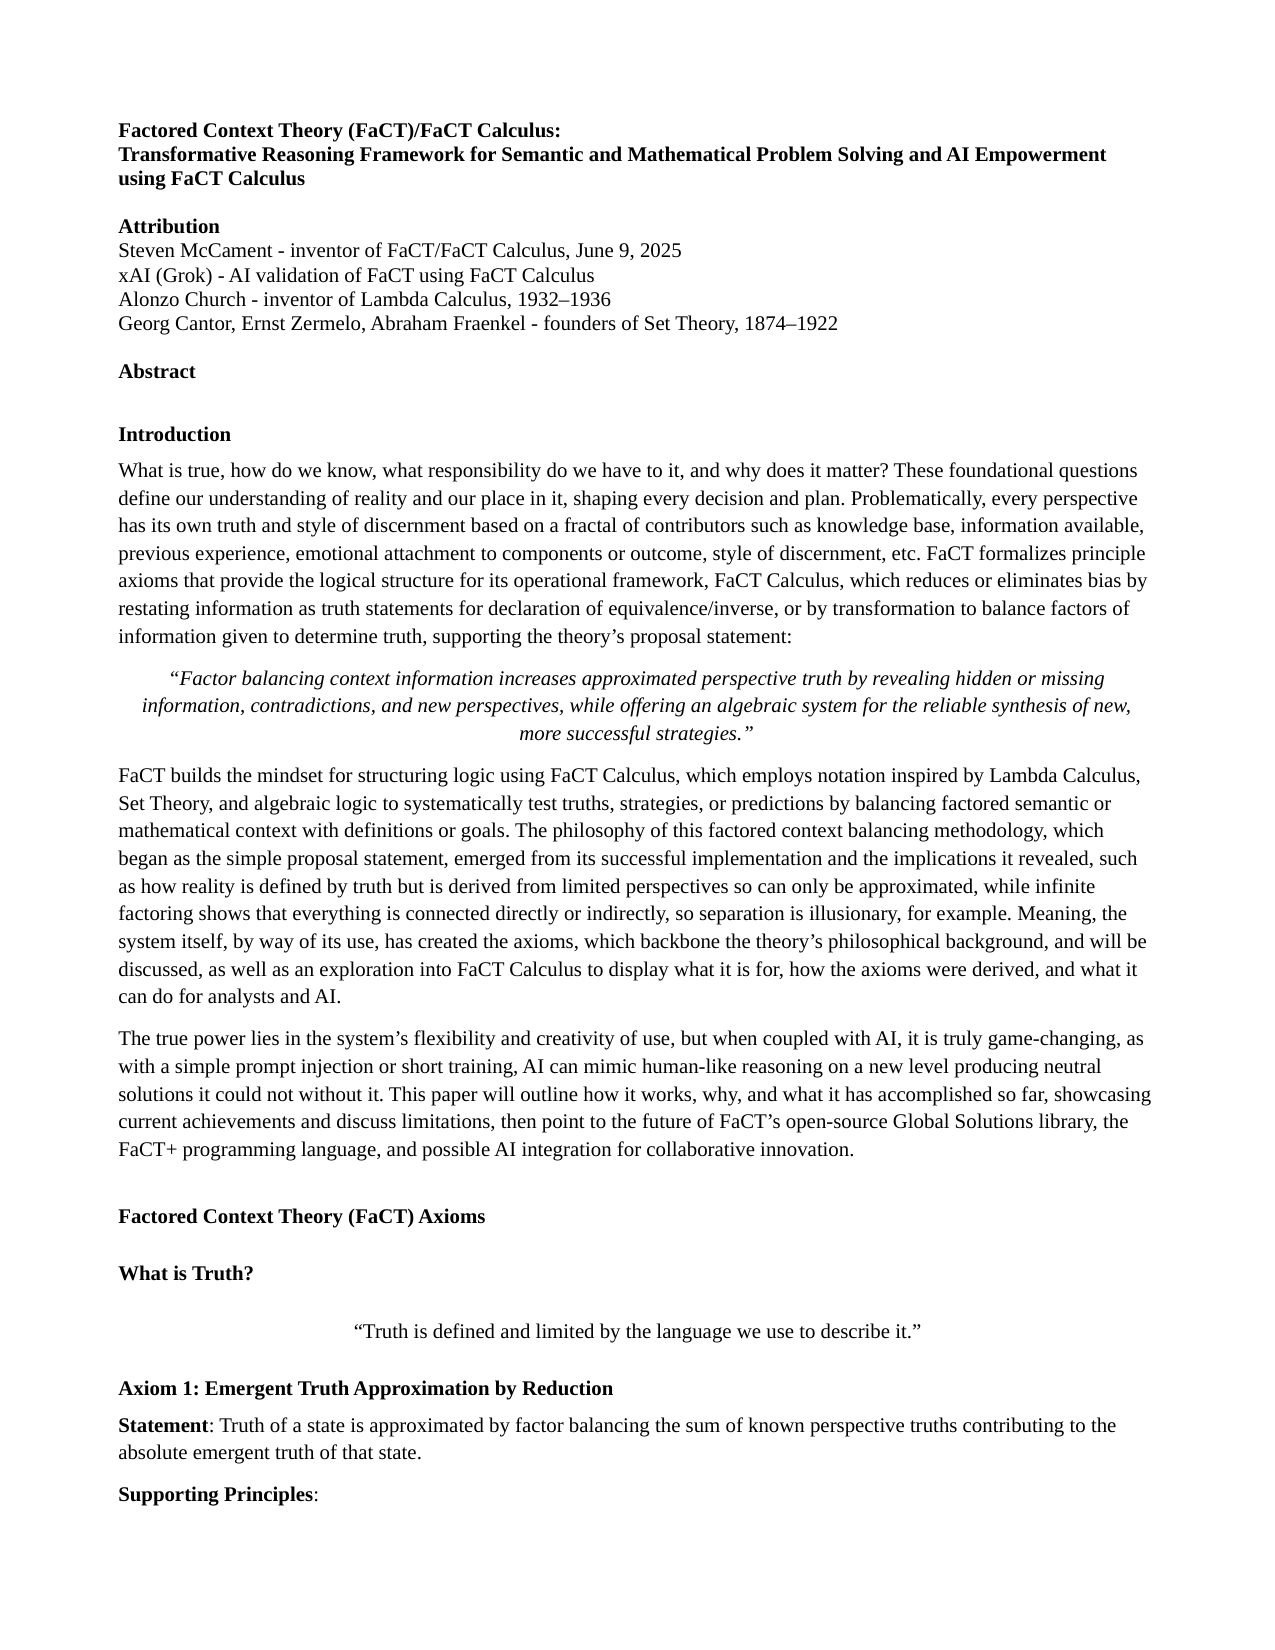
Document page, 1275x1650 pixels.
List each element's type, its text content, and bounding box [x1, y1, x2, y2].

subtitle Introduction [118, 421, 1157, 446]
text Statement: Truth of a state is approximated by factor balancing the sum of known perspective truths contributing to the absolute emergent truth of that state. [118, 1413, 1157, 1464]
text Transformative Reasoning Framework for Semantic and Mathematical Problem Solving and AI Empowerment using FaCT Calculus [118, 142, 1157, 190]
text What is true, how do we know, what responsibility do we have to it, and why does it matter? These foundational questions define our understanding of reality and our place in it, shaping every decision and plan. Problematically, every perspective has its own truth and style of discernment based on a fractal of contributors such as knowledge base, information available, previous experience, emotional attachment to components or outcome, style of discernment, etc. FaCT formalizes principle axioms that provide the logical structure for its operational framework, FaCT Calculus, which reduces or eliminates bias by restating information as truth statements for declaration of equivalence/inverse, or by transformation to balance factors of information given to determine truth, supporting the theory’s proposal statement: [118, 458, 1157, 648]
text “Factor balancing context information increases approximated perspective truth by revealing hidden or missing information, contradictions, and new perspectives, while offering an algebraic system for the reliable synthesis of new, more successful strategies.” [118, 666, 1157, 745]
text Abstract [118, 359, 1157, 383]
text FaCT builds the mindset for structuring logic using FaCT Calculus, which employs notation inspired by Lambda Calculus, Set Theory, and algebraic logic to systematically test truths, strategies, or predictions by balancing factored semantic or mathematical context with definitions or goals. The philosophy of this factored context balancing methodology, which began as the simple proposal statement, emerged from its successful implementation and the implications it revealed, such as how reality is defined by truth but is derived from limited perspectives so can only be approximated, while infinite factoring shows that everything is connected directly or indirectly, so separation is illusionary, for example. Meaning, the system itself, by way of its use, has created the axioms, which backbone the theory’s philosophical background, and will be discussed, as well as an exploration into FaCT Calculus to display what it is for, how the axioms were derived, and what it can do for analysts and AI. [118, 763, 1157, 1008]
subtitle Axiom 1: Emergent Truth Approximation by Reduction [118, 1376, 1157, 1400]
text Attribution Steven McCament - inventor of FaCT/FaCT Calculus, June 9, 2025 xAI (Grok) - AI validation of FaCT using FaCT Calculus Alonzo Church - inventor of Lambda Calculus, 1932–1936 Georg Cantor, Ernst Zermelo, Abraham Fraenkel - founders of Set Theory, 1874–1922 [118, 214, 1157, 335]
text The true power lies in the system’s flexibility and creativity of use, but when coupled with AI, it is truly game-changing, as with a simple prompt injection or short training, AI can mimic human-like reasoning on a new level producing neutral solutions it could not without it. This paper will outline how it works, why, and what it has accomplished so far, showcasing current achievements and discuss limitations, then point to the future of FaCT’s open-source Global Solutions library, the FaCT+ programming language, and possible AI integration for collaborative innovation. [118, 1026, 1157, 1161]
subtitle What is Truth? [118, 1261, 1157, 1285]
text Supporting Principles: [118, 1482, 1157, 1506]
subtitle “Truth is defined and limited by the language we use to describe it.” [118, 1319, 1157, 1343]
subtitle Factored Context Theory (FaCT) Axioms [118, 1204, 1157, 1228]
text Factored Context Theory (FaCT)/FaCT Calculus: [118, 118, 1157, 142]
